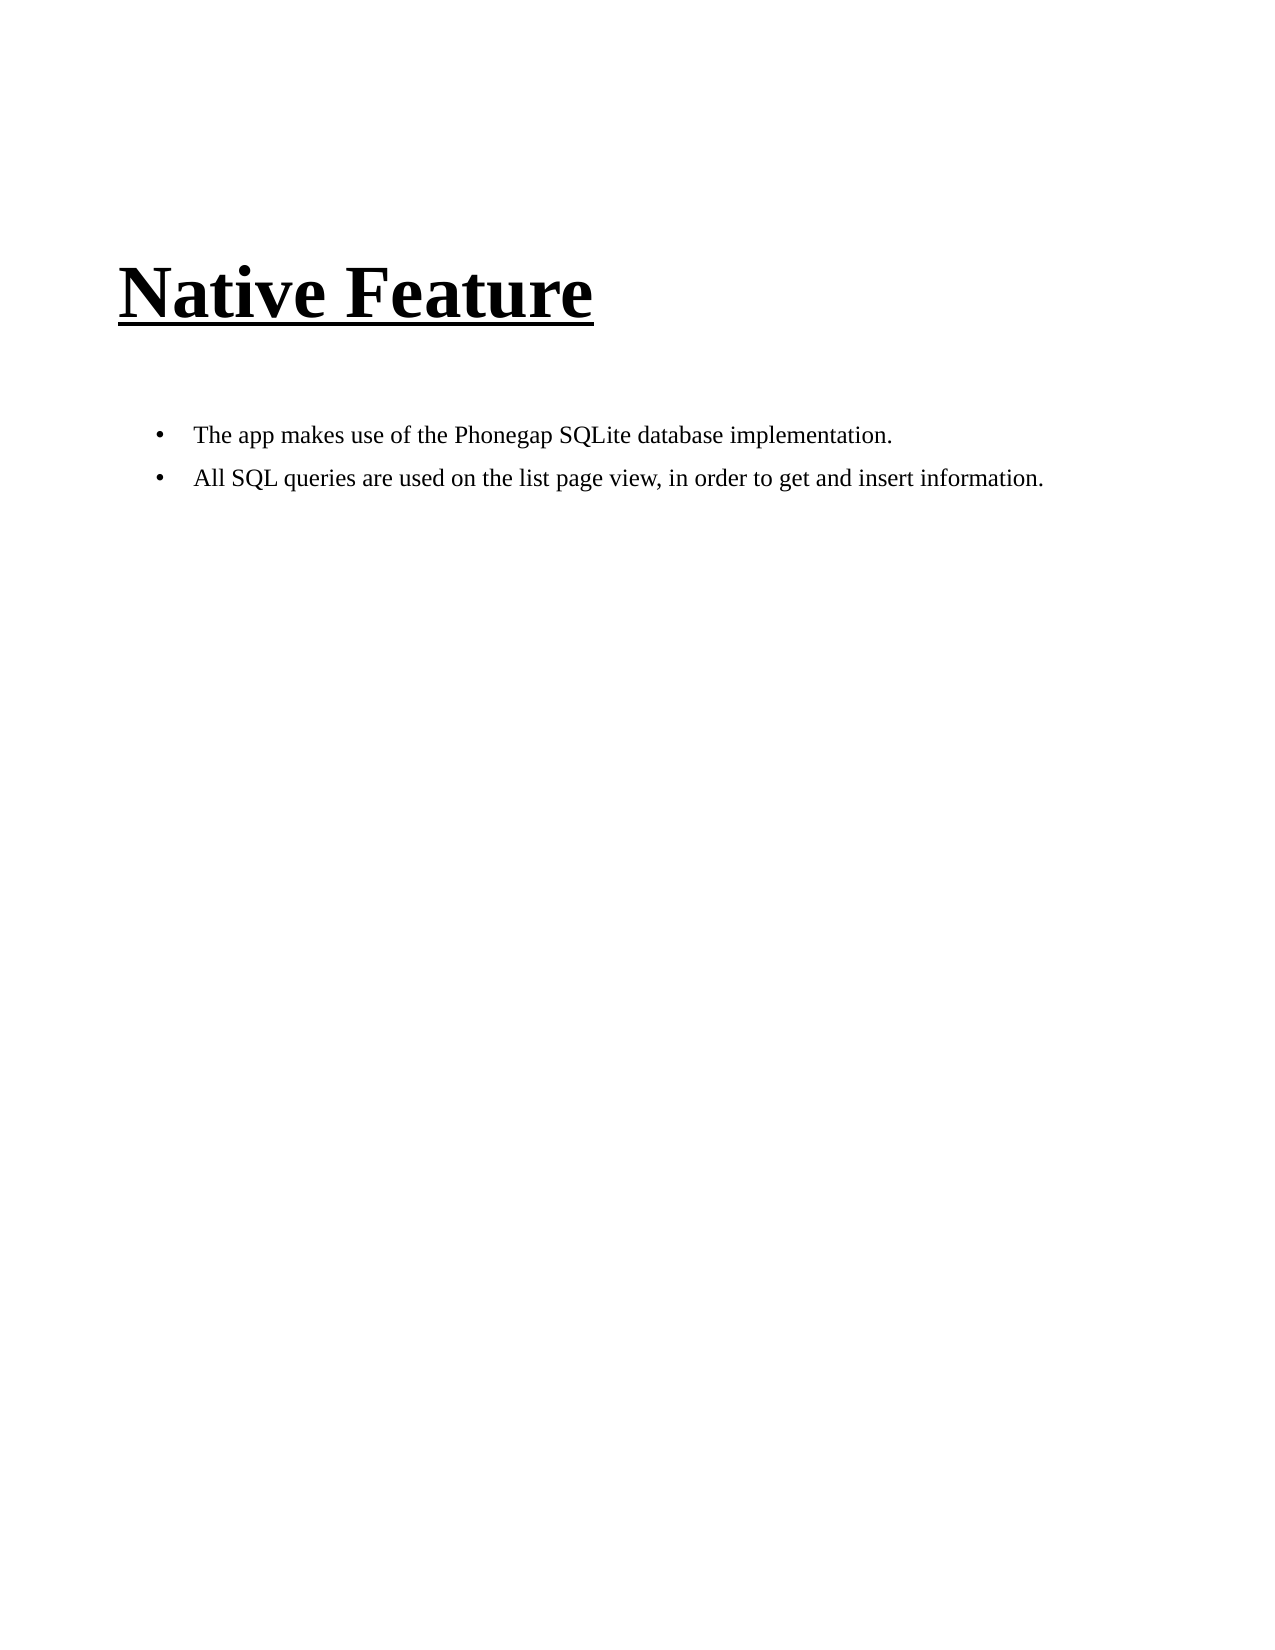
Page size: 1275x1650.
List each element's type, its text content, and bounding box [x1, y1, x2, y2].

text Native Feature [118, 247, 1157, 334]
list The app makes use of the Phonegap SQLite database implementation. [156, 420, 1157, 449]
list All SQL queries are used on the list page view, in order to get and insert information. [156, 463, 1157, 492]
